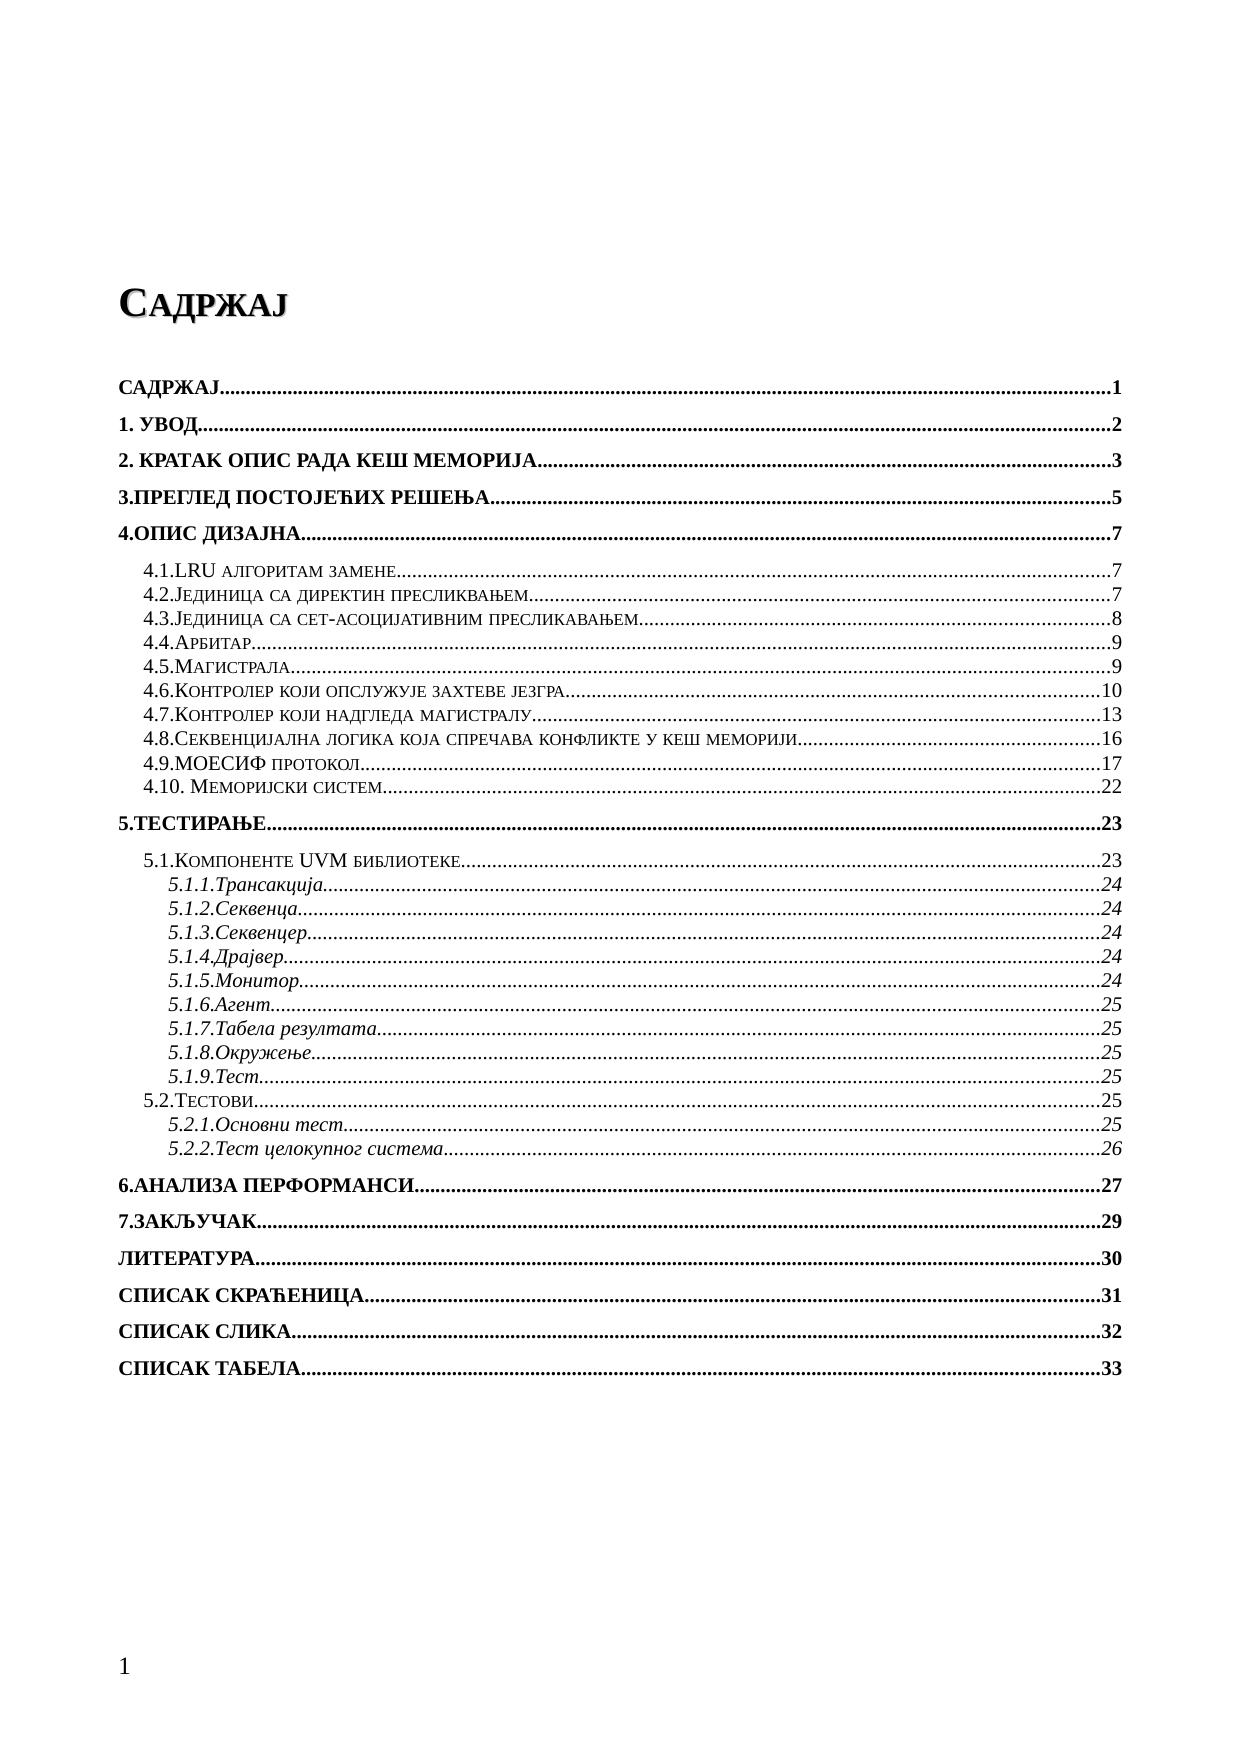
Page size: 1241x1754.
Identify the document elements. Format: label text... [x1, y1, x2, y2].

text 5.1.7.Табела резултата 25 [168, 1016, 1122, 1040]
text 4.6.Контролер који опслужује захтеве језгра 10 [143, 678, 1122, 702]
text 4.10. Меморијски систем 22 [143, 774, 1122, 798]
text Литература 30 [118, 1246, 1122, 1270]
text 5.1.9.Тест 25 [168, 1064, 1122, 1088]
text 5.1.5.Монитор 24 [168, 968, 1122, 992]
text 2. Кратak oпис рада кеш меморија 3 [118, 448, 1122, 472]
text Списак слика 32 [118, 1319, 1122, 1343]
text 4.4.Арбитар 9 [143, 630, 1122, 654]
text Списак скраћеница 31 [118, 1283, 1122, 1307]
text 4.2.Јединица са директин пресликвањем 7 [143, 582, 1122, 606]
text 5.Тестирање 23 [118, 811, 1122, 835]
text 5.1.1.Трансакција 24 [168, 872, 1122, 896]
text Садржај 1 [118, 375, 1122, 399]
text 4.9.МОЕСИФ протокол 17 [143, 750, 1122, 774]
text 5.2.Тестови 25 [143, 1088, 1122, 1112]
text 4.5.Магистрала 9 [143, 654, 1122, 678]
text 5.1.8.Окружење 25 [168, 1040, 1122, 1064]
text 5.1.3.Секвенцер 24 [168, 920, 1122, 944]
text 6.Анализа перформанси 27 [118, 1173, 1122, 1197]
text 5.2.1.Основни тест 25 [168, 1112, 1122, 1136]
text Списак табела 33 [118, 1356, 1122, 1380]
text 4.7.Контролер који надгледа магистралу 13 [143, 702, 1122, 726]
text 4.3.Јединица са сет-асоцијативним пресликавањем 8 [143, 606, 1122, 630]
text Садржај [118, 277, 1122, 325]
text 3.Преглед постојећих решења 5 [118, 485, 1122, 509]
text 4.1.LRU алгоритам замене 7 [143, 558, 1122, 582]
text 4.8.Секвенцијална логика која спречава конфликте у кеш меморији 16 [143, 726, 1122, 750]
text 5.1.4.Драјвер 24 [168, 944, 1122, 968]
text 4.Опис дизајна 7 [118, 521, 1122, 545]
text 1. Увод 2 [118, 412, 1122, 436]
text 5.1.6.Aгент 25 [168, 992, 1122, 1016]
text 5.1.Компоненте UVM библиотеке 23 [143, 848, 1122, 872]
text 7.Закључак 29 [118, 1209, 1122, 1233]
text 5.2.2.Тест целокупног система 26 [168, 1136, 1122, 1160]
text 5.1.2.Секвенца 24 [168, 896, 1122, 920]
